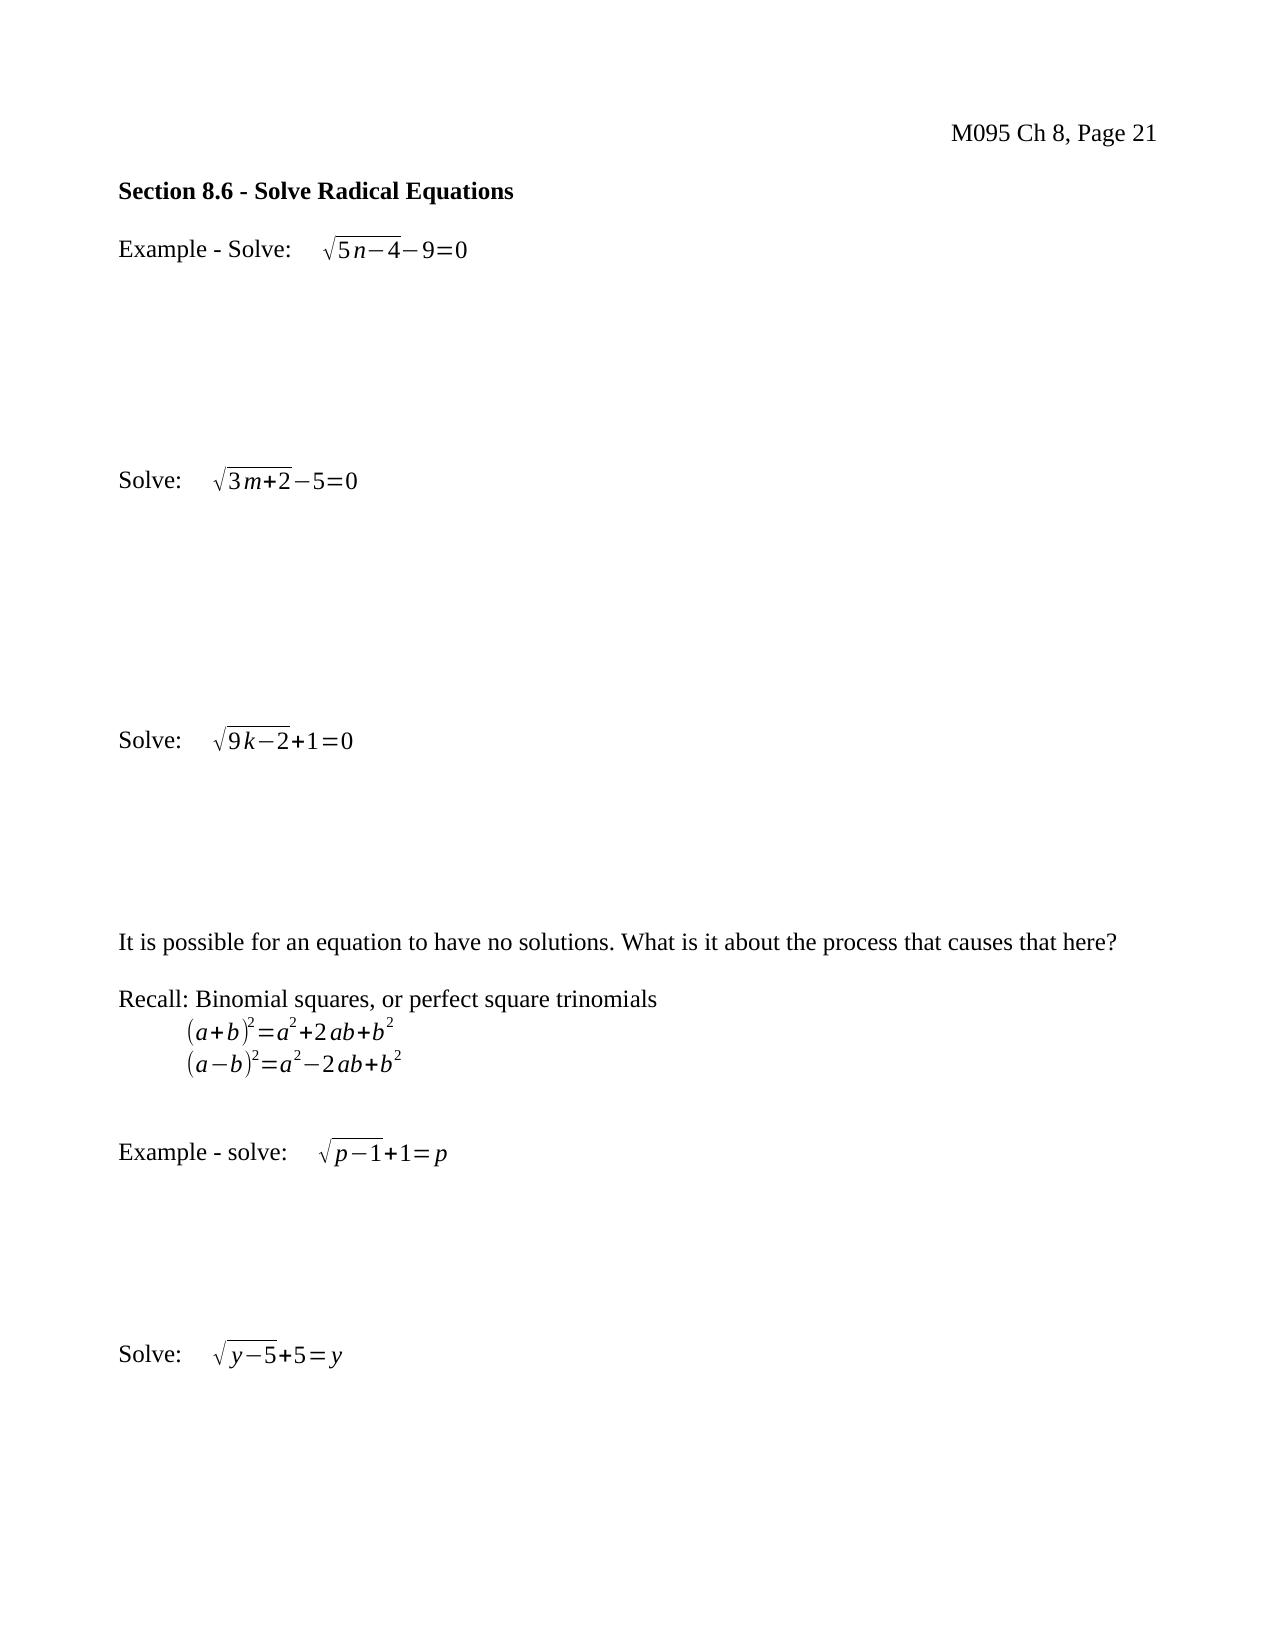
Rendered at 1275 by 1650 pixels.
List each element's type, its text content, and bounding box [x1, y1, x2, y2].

text Recall: Binomial squares, or perfect square trinomials [118, 984, 1157, 1013]
text It is possible for an equation to have no solutions. What is it about the process that causes that here? [118, 927, 1157, 956]
text Solve: [118, 725, 1157, 754]
text Solve: [118, 465, 1157, 495]
text Solve: [118, 1339, 1157, 1369]
text Example - Solve: [118, 234, 1157, 264]
text Section 8.6 - Solve Radical Equations [118, 176, 1157, 205]
text Example - solve: [118, 1137, 1157, 1166]
